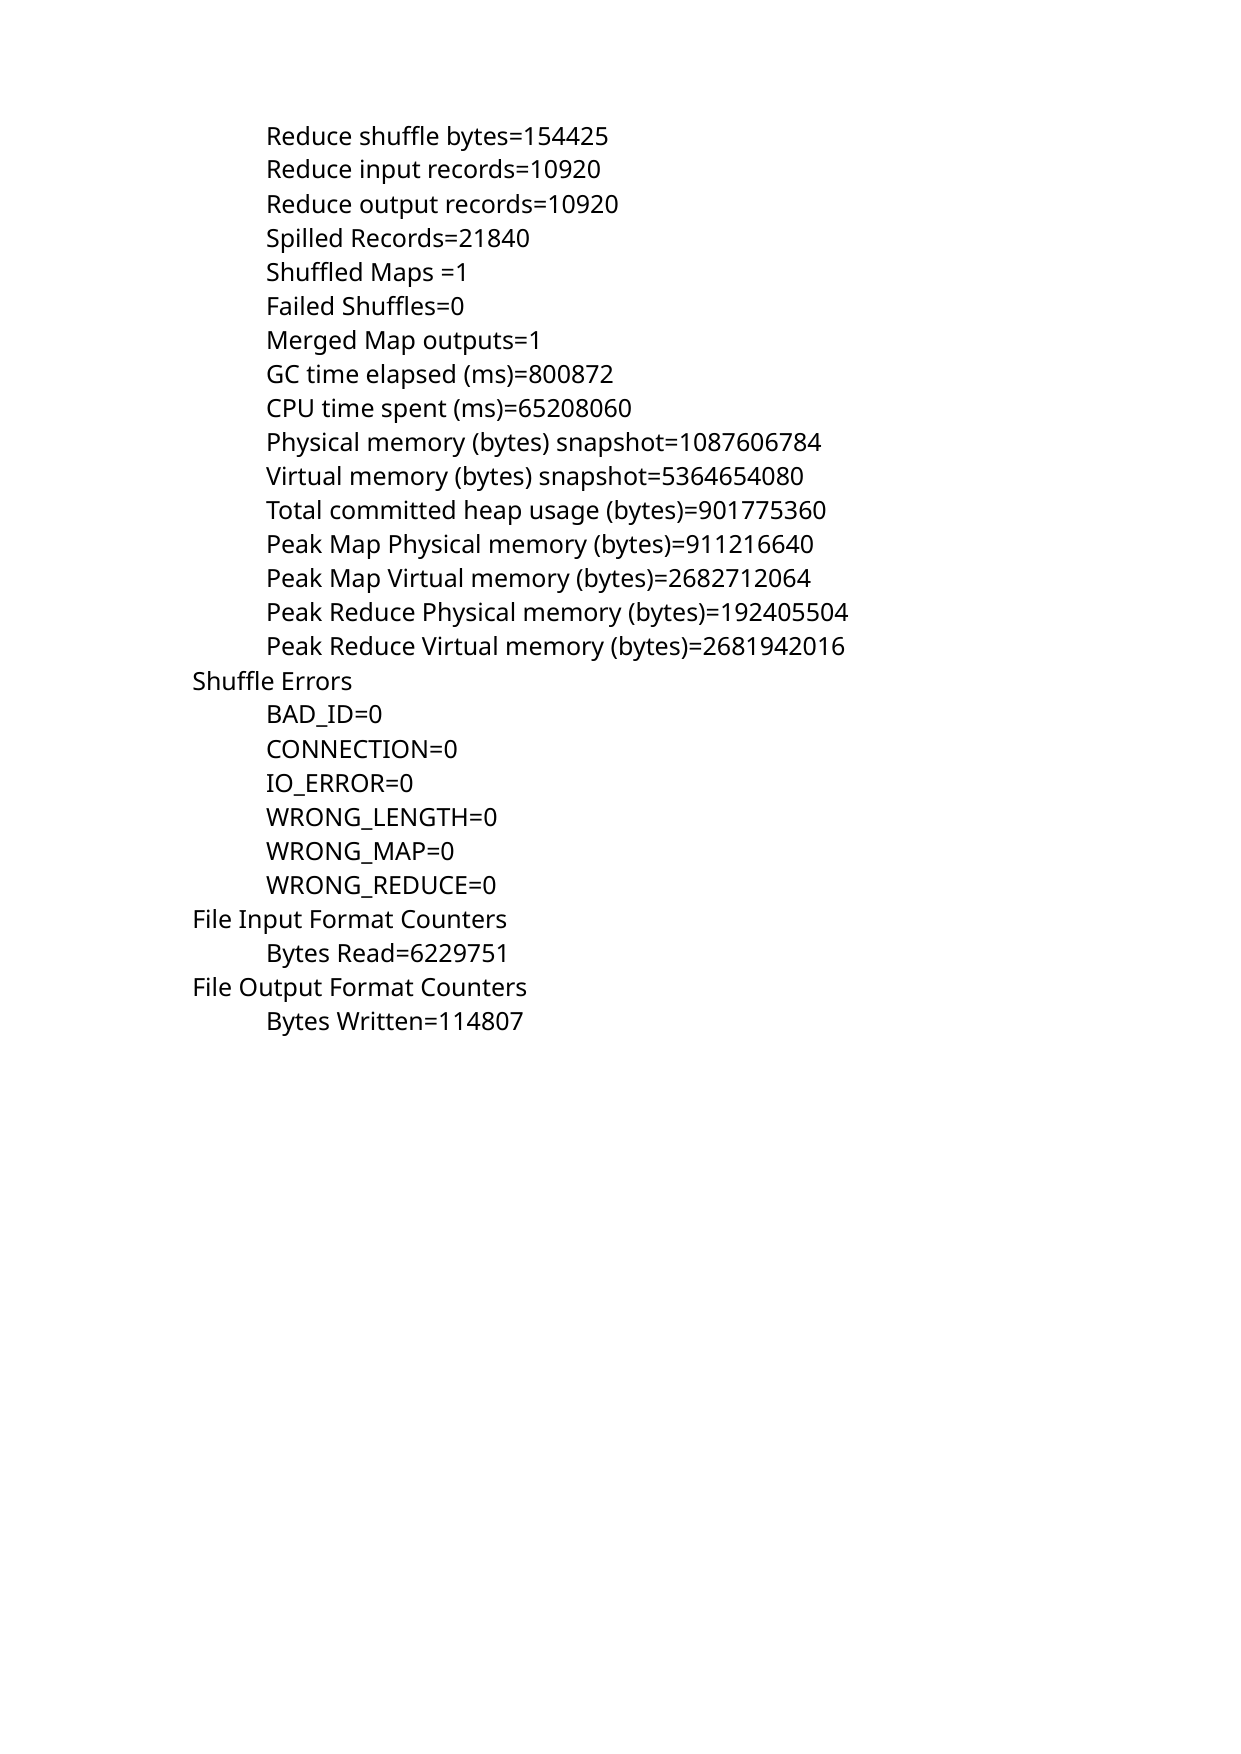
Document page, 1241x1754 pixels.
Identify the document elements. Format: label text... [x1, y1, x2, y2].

text WRONG_MAP=0 [118, 833, 1122, 867]
text Peak Reduce Physical memory (bytes)=192405504 [118, 595, 1122, 629]
text Peak Reduce Virtual memory (bytes)=2681942016 [118, 629, 1122, 663]
text Physical memory (bytes) snapshot=1087606784 [118, 425, 1122, 459]
text File Output Format Counters [118, 970, 1122, 1004]
text Failed Shuffles=0 [118, 288, 1122, 322]
text Shuffle Errors [118, 663, 1122, 697]
text Virtual memory (bytes) snapshot=5364654080 [118, 459, 1122, 493]
text File Input Format Counters [118, 902, 1122, 936]
text IO_ERROR=0 [118, 765, 1122, 799]
text Bytes Written=114807 [118, 1004, 1122, 1038]
text CONNECTION=0 [118, 731, 1122, 765]
text WRONG_REDUCE=0 [118, 867, 1122, 902]
text Peak Map Physical memory (bytes)=911216640 [118, 527, 1122, 561]
text Peak Map Virtual memory (bytes)=2682712064 [118, 561, 1122, 595]
text Reduce shuffle bytes=154425 [118, 118, 1122, 152]
text GC time elapsed (ms)=800872 [118, 357, 1122, 391]
text Shuffled Maps =1 [118, 254, 1122, 288]
text WRONG_LENGTH=0 [118, 799, 1122, 833]
text BAD_ID=0 [118, 697, 1122, 731]
text Reduce input records=10920 [118, 152, 1122, 186]
text Reduce output records=10920 [118, 186, 1122, 220]
text Total committed heap usage (bytes)=901775360 [118, 493, 1122, 527]
text Bytes Read=6229751 [118, 936, 1122, 970]
text Spilled Records=21840 [118, 220, 1122, 254]
text CPU time spent (ms)=65208060 [118, 391, 1122, 425]
text Merged Map outputs=1 [118, 322, 1122, 357]
